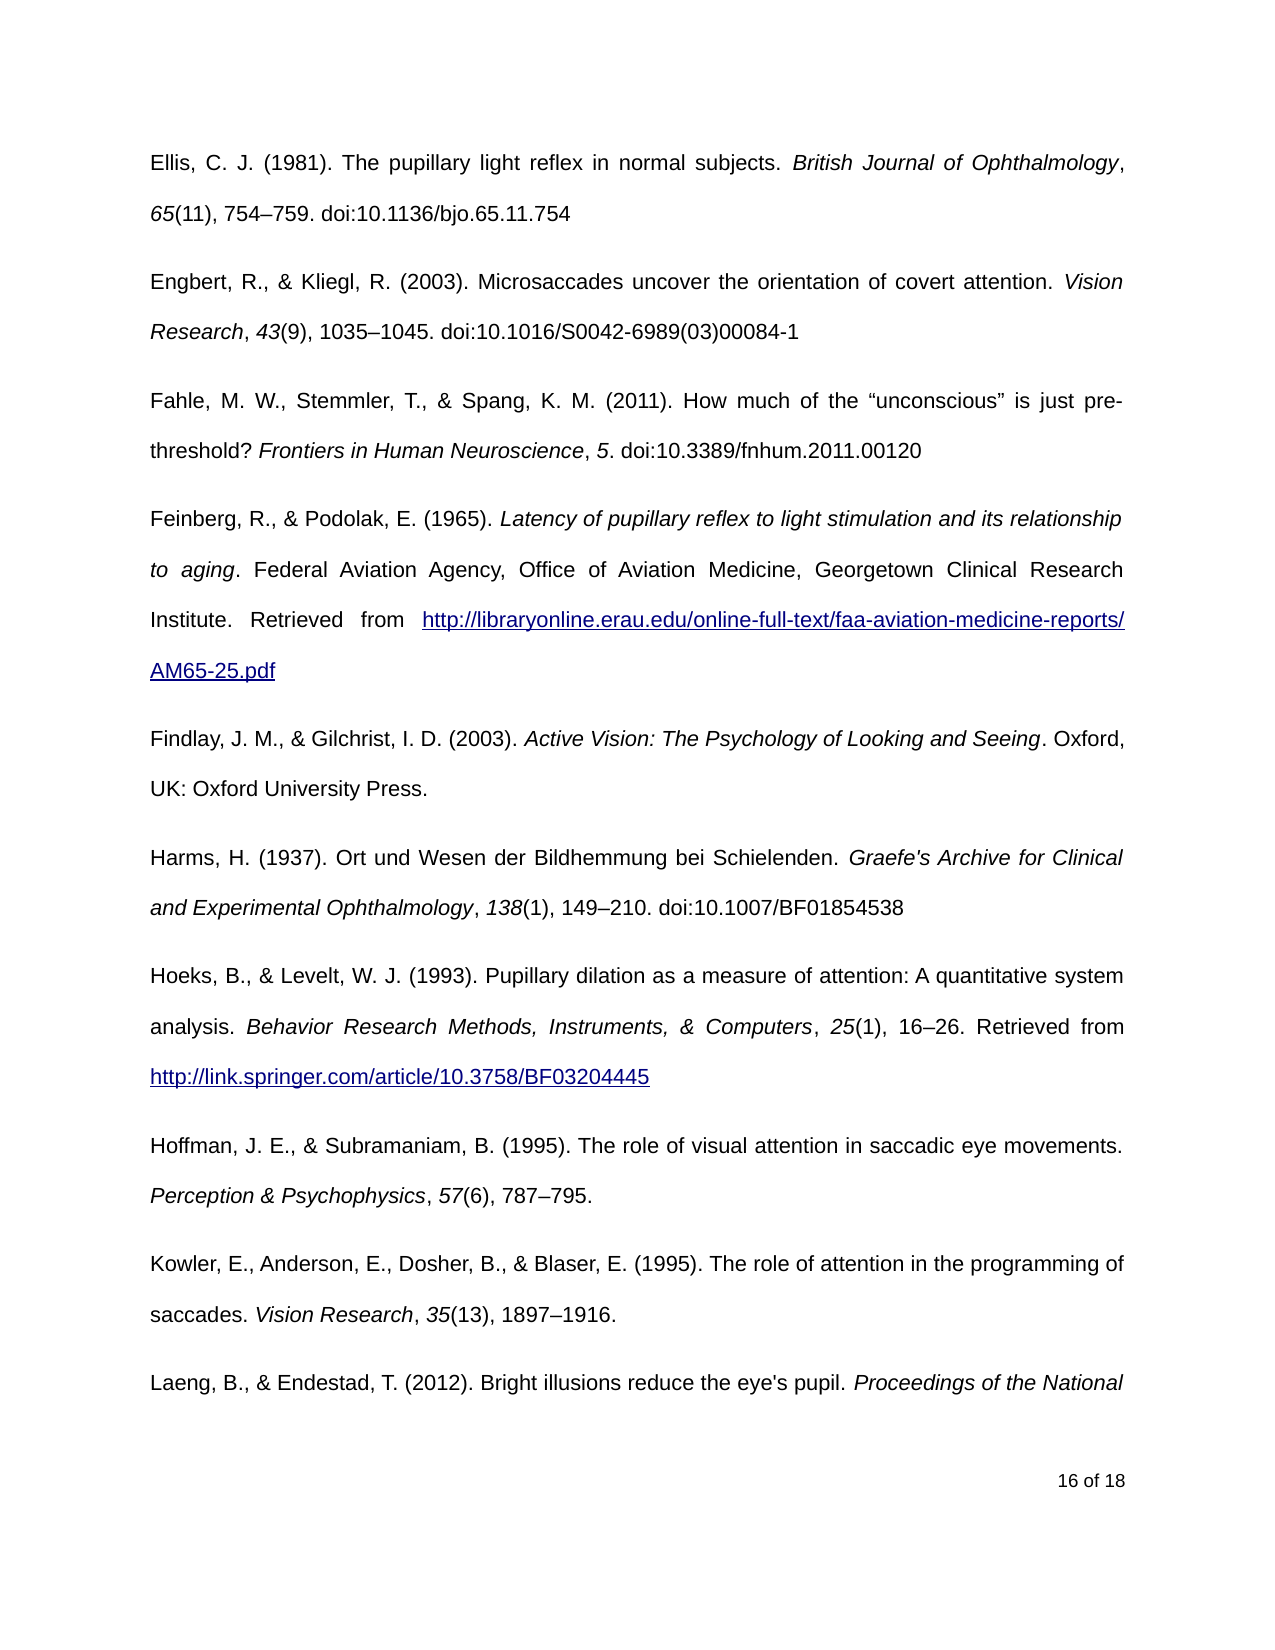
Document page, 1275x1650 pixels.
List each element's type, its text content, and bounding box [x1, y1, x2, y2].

text Fahle, M. W., Stemmler, T., & Spang, K. M. (2011). How much of the “unconscious” is just pre-threshold? Frontiers in Human Neuroscience, 5. doi:10.3389/fnhum.2011.00120 [150, 387, 1125, 463]
text Kowler, E., Anderson, E., Dosher, B., & Blaser, E. (1995). The role of attention in the programming of saccades. Vision Research, 35(13), 1897–1916. [150, 1251, 1125, 1327]
text Hoeks, B., & Levelt, W. J. (1993). Pupillary dilation as a measure of attention: A quantitative system analysis. Behavior Research Methods, Instruments, & Computers, 25(1), 16–26. Retrieved from http://link.springer.com/article/10.3758/BF03204445 [150, 963, 1125, 1089]
text Engbert, R., & Kliegl, R. (2003). Microsaccades uncover the orientation of covert attention. Vision Research, 43(9), 1035–1045. doi:10.1016/S0042-6989(03)00084-1 [150, 269, 1125, 344]
text Findlay, J. M., & Gilchrist, I. D. (2003). Active Vision: The Psychology of Looking and Seeing. Oxford, UK: Oxford University Press. [150, 726, 1125, 801]
text Feinberg, R., & Podolak, E. (1965). Latency of pupillary reflex to light stimulation and its relationship to aging. Federal Aviation Agency, Office of Aviation Medicine, Georgetown Clinical Research Institute. Retrieved from http://libraryonline.erau.edu/online-full-text/faa-aviation-medicine-reports/AM65-25.pdf [150, 506, 1125, 683]
text Harms, H. (1937). Ort und Wesen der Bildhemmung bei Schielenden. Graefe's Archive for Clinical and Experimental Ophthalmology, 138(1), 149–210. doi:10.1007/BF01854538 [150, 844, 1125, 920]
text Laeng, B., & Endestad, T. (2012). Bright illusions reduce the eye's pupil. Proceedings of the National [150, 1370, 1125, 1395]
text Hoffman, J. E., & Subramaniam, B. (1995). The role of visual attention in saccadic eye movements. Perception & Psychophysics, 57(6), 787–795. [150, 1132, 1125, 1208]
text Ellis, C. J. (1981). The pupillary light reflex in normal subjects. British Journal of Ophthalmology, 65(11), 754–759. doi:10.1136/bjo.65.11.754 [150, 150, 1125, 226]
